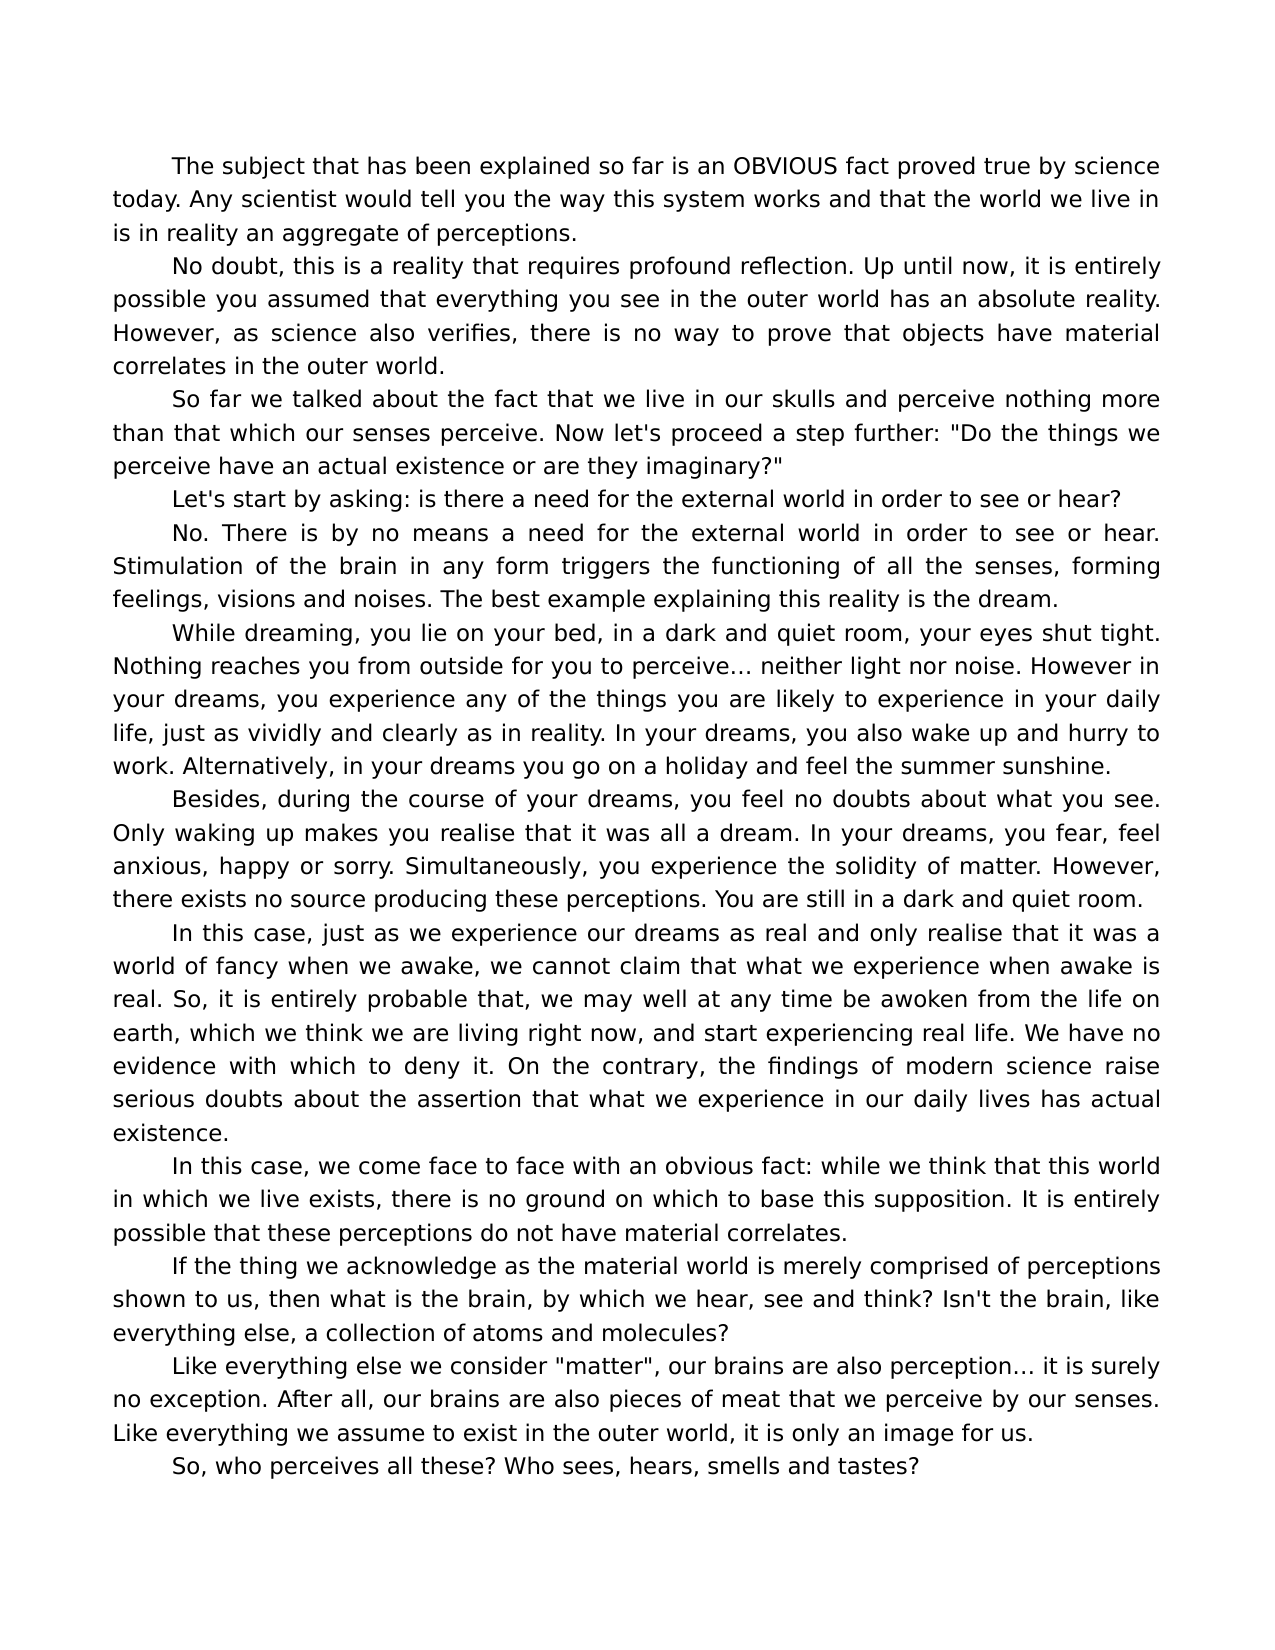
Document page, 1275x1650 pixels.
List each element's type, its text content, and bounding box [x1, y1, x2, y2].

text So, who perceives all these? Who sees, hears, smells and tastes? [112, 1448, 1162, 1481]
text In this case, we come face to face with an obvious fact: while we think that this world in which we live exists, there is no ground on which to base this supposition. It is entirely possible that these perceptions do not have material correlates. [112, 1148, 1162, 1248]
text While dreaming, you lie on your bed, in a dark and quiet room, your eyes shut tight. Nothing reaches you from outside for you to perceive… neither light nor noise. However in your dreams, you experience any of the things you are likely to experience in your daily life, just as vividly and clearly as in reality. In your dreams, you also wake up and hurry to work. Alternatively, in your dreams you go on a holiday and feel the summer sunshine. [112, 614, 1162, 781]
text No. There is by no means a need for the external world in order to see or hear. Stimulation of the brain in any form triggers the functioning of all the senses, forming feelings, visions and noises. The best example explaining this reality is the dream. [112, 514, 1162, 614]
text The subject that has been explained so far is an OBVIOUS fact proved true by science today. Any scientist would tell you the way this system works and that the world we live in is in reality an aggregate of perceptions. [112, 148, 1162, 248]
text So far we talked about the fact that we live in our skulls and perceive nothing more than that which our senses perceive. Now let's proceed a step further: "Do the things we perceive have an actual existence or are they imaginary?" [112, 381, 1162, 481]
text Let's start by asking: is there a need for the external world in order to see or hear? [112, 481, 1162, 514]
text In this case, just as we experience our dreams as real and only realise that it was a world of fancy when we awake, we cannot claim that what we experience when awake is real. So, it is entirely probable that, we may well at any time be awoken from the life on earth, which we think we are living right now, and start experiencing real life. We have no evidence with which to deny it. On the contrary, the findings of modern science raise serious doubts about the assertion that what we experience in our daily lives has actual existence. [112, 914, 1162, 1148]
text Like everything else we consider "matter", our brains are also perception… it is surely no exception. After all, our brains are also pieces of meat that we perceive by our senses. Like everything we assume to exist in the outer world, it is only an image for us. [112, 1348, 1162, 1448]
text Besides, during the course of your dreams, you feel no doubts about what you see. Only waking up makes you realise that it was all a dream. In your dreams, you fear, feel anxious, happy or sorry. Simultaneously, you experience the solidity of matter. However, there exists no source producing these perceptions. You are still in a dark and quiet room. [112, 781, 1162, 914]
text No doubt, this is a reality that requires profound reflection. Up until now, it is entirely possible you assumed that everything you see in the outer world has an absolute reality. However, as science also verifies, there is no way to prove that objects have material correlates in the outer world. [112, 248, 1162, 381]
text If the thing we acknowledge as the material world is merely comprised of perceptions shown to us, then what is the brain, by which we hear, see and think? Isn't the brain, like everything else, a collection of atoms and molecules? [112, 1248, 1162, 1348]
